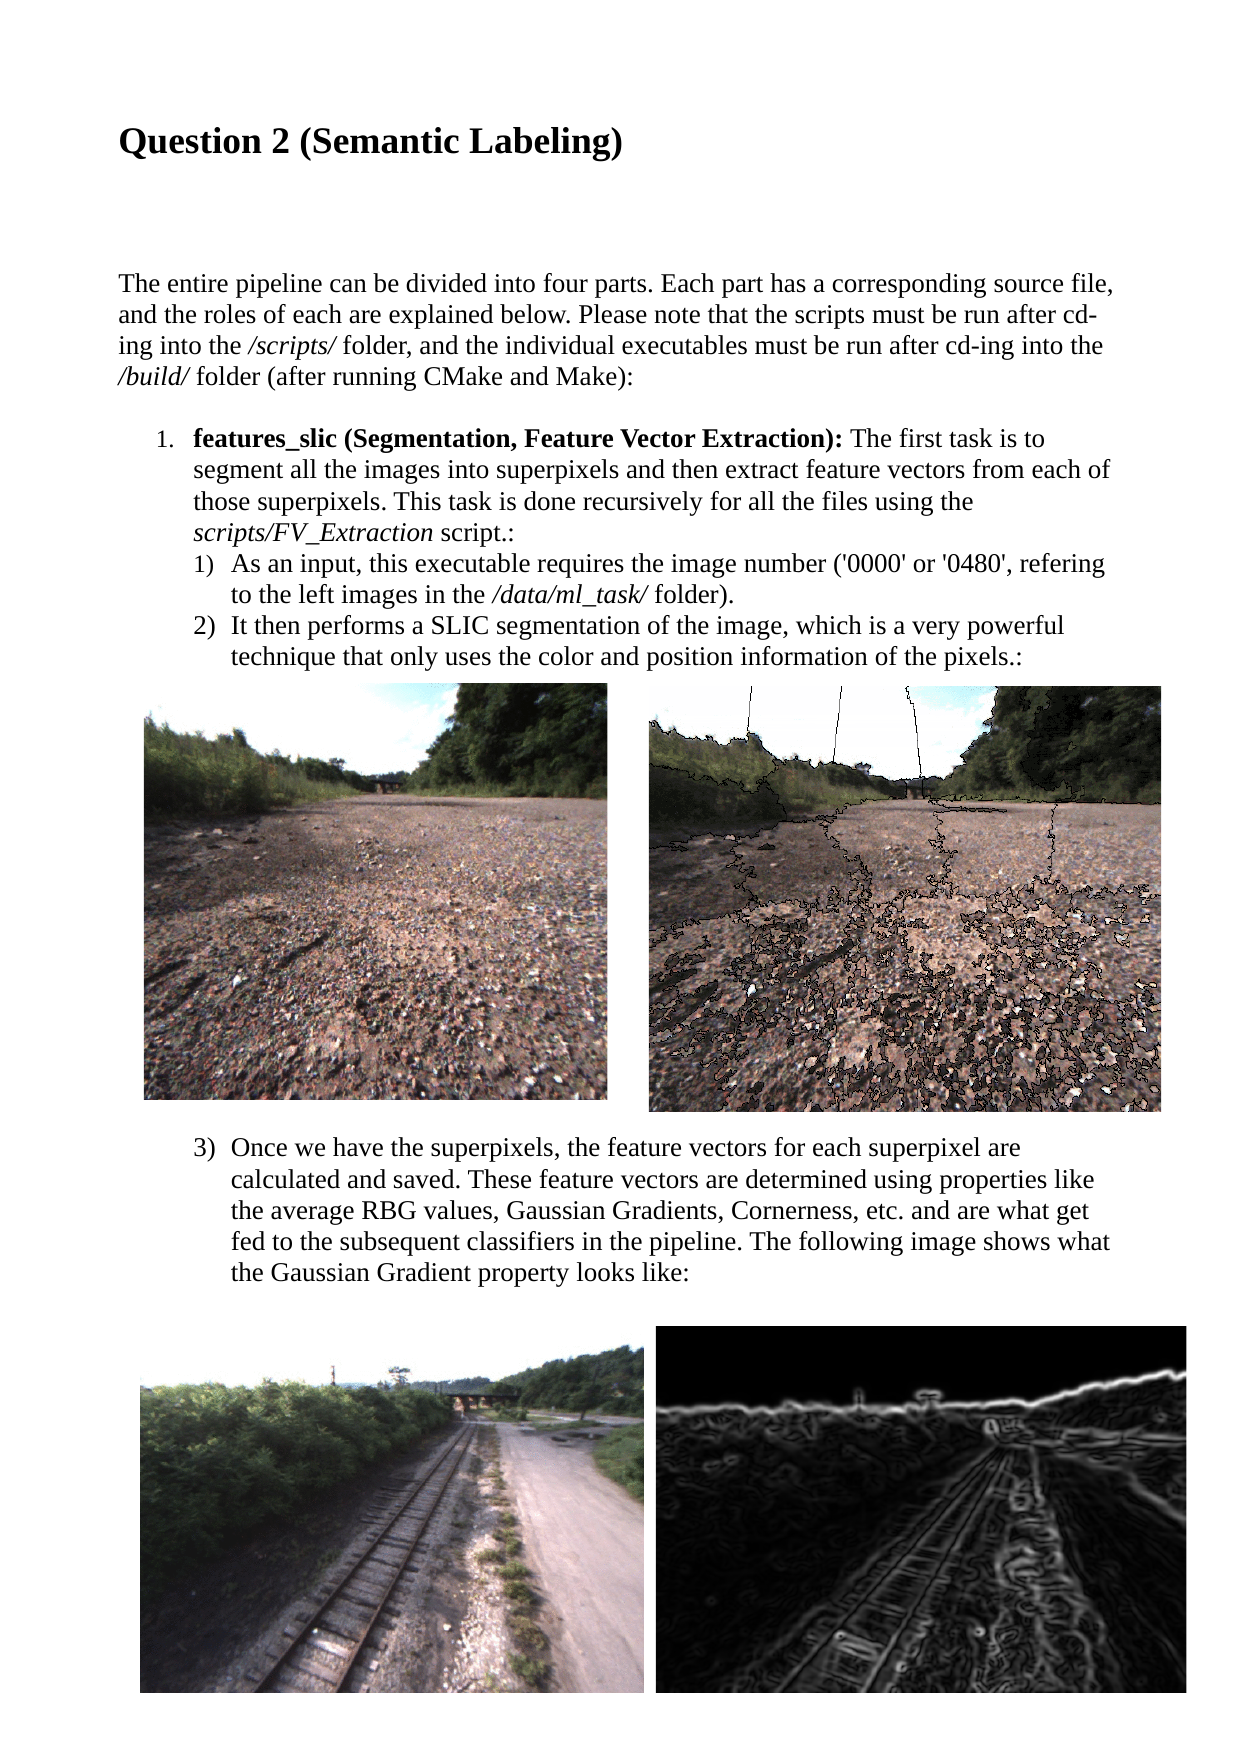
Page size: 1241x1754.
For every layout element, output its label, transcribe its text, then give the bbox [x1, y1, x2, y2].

text Question 2 (Semantic Labeling) [118, 118, 1122, 161]
picture [648, 686, 1162, 1112]
list features_slic (Segmentation, Feature Vector Extraction): The first task is to segment all the images into superpixels and then extract feature vectors from each of those superpixels. This task is done recursively for all the files using the scripts/FV_Extraction script.: [156, 422, 1122, 547]
picture [140, 1296, 644, 1693]
text The entire pipeline can be divided into four parts. Each part has a corresponding source file, and the roles of each are explained below. Please note that the scripts must be run after cd-ing into the /scripts/ folder, and the individual executables must be run after cd-ing into the /build/ folder (after running CMake and Make): [118, 267, 1122, 391]
list It then performs a SLIC segmentation of the image, which is a very powerful technique that only uses the color and position information of the pixels.: [193, 609, 1122, 672]
list Once we have the superpixels, the feature vectors for each superpixel are calculated and saved. These feature vectors are determined using properties like the average RBG values, Gaussian Gradients, Cornerness, etc. and are what get fed to the subsequent classifiers in the pipeline. The following image shows what the Gaussian Gradient property looks like: [193, 1132, 1122, 1287]
picture [143, 683, 608, 1100]
picture [655, 1326, 1187, 1693]
list As an input, this executable requires the image number ('0000' or '0480', refering to the left images in the /data/ml_task/ folder). [193, 547, 1122, 609]
